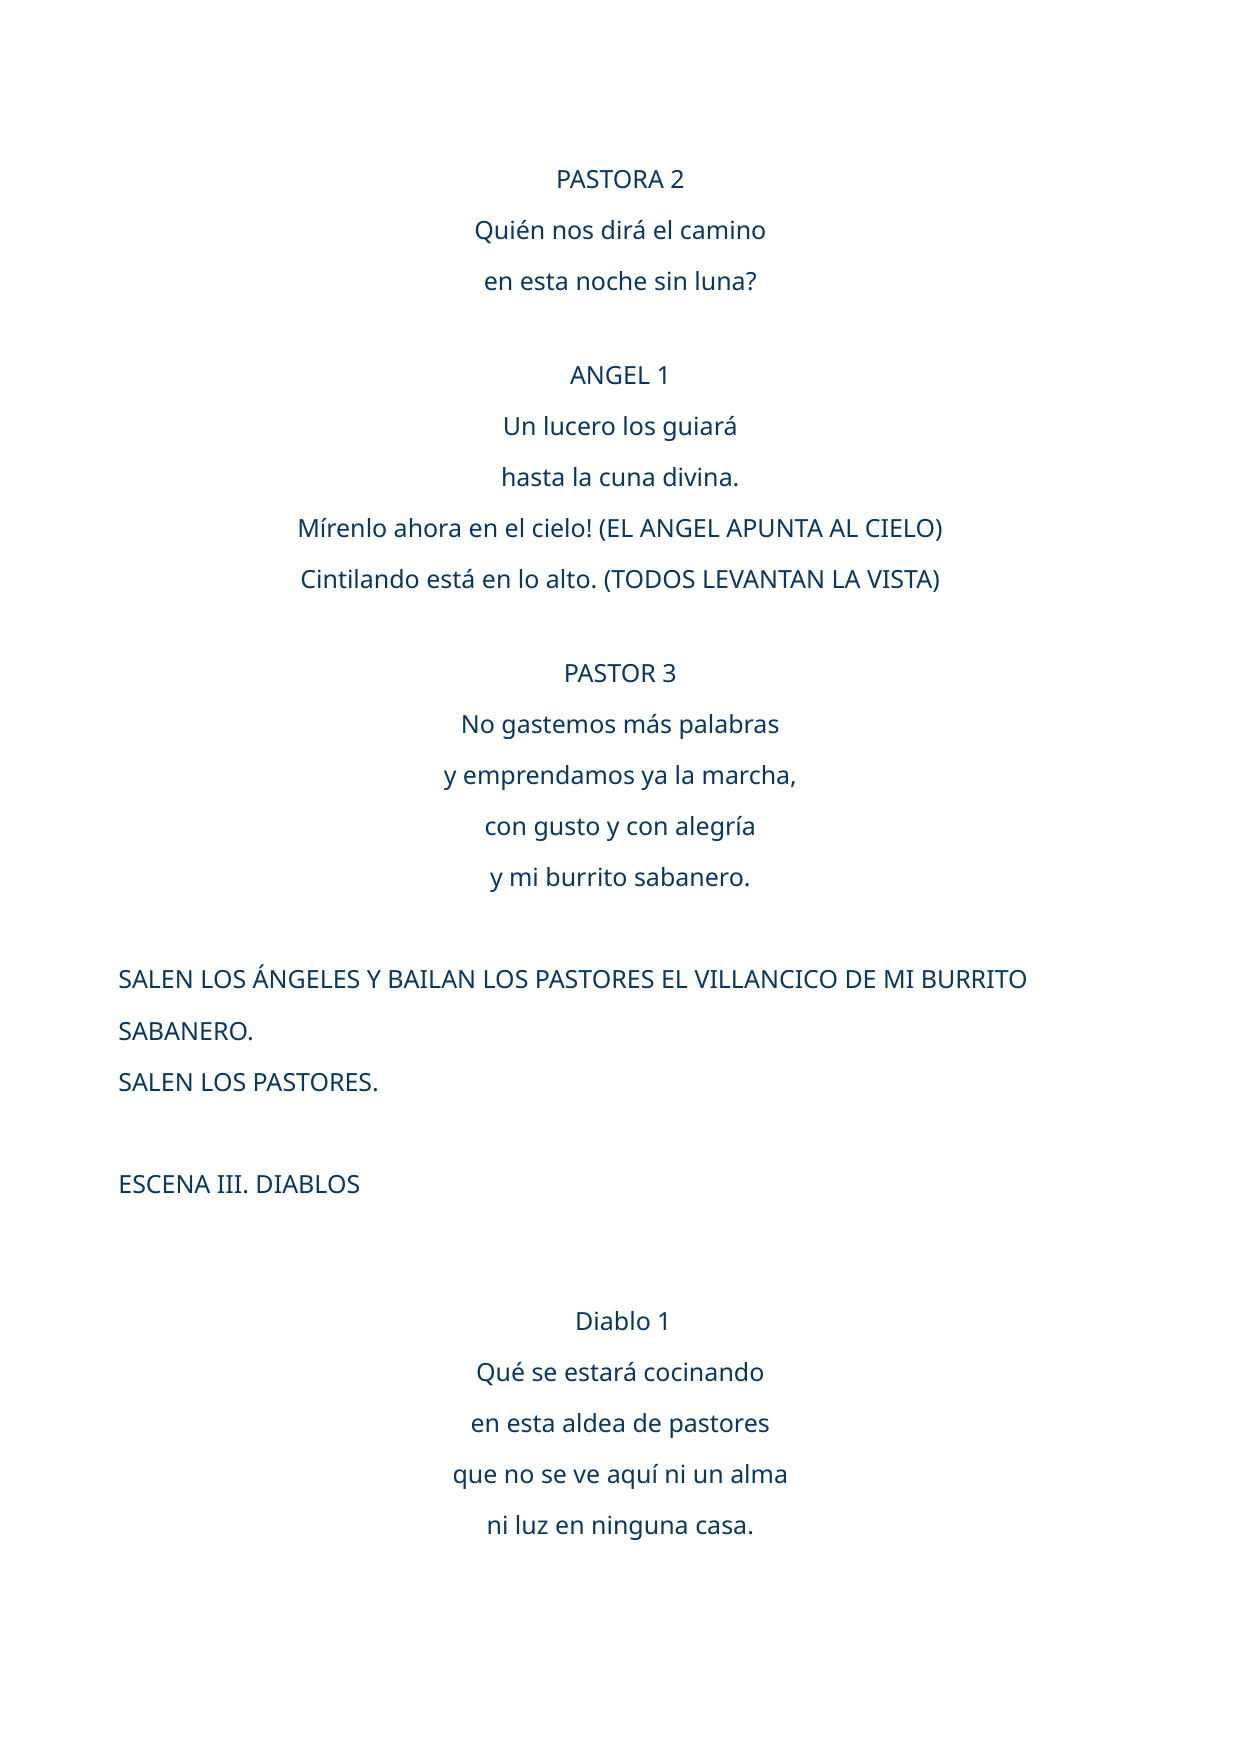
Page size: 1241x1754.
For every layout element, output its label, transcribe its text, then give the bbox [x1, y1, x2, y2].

text ESCENA III. DIABLOS [118, 1166, 1122, 1200]
text y mi burrito sabanero. [118, 860, 1122, 894]
text en esta noche sin luna? [118, 263, 1122, 297]
text Cintilando está en lo alto. (TODOS LEVANTAN LA VISTA) [118, 562, 1122, 596]
text Qué se estará cocinando [118, 1354, 1122, 1389]
text ni luz en ninguna casa. [118, 1508, 1122, 1542]
text PASTOR 3 [118, 656, 1122, 690]
text Diablo 1 [118, 1303, 1122, 1338]
text Mírenlo ahora en el cielo! (EL ANGEL APUNTA AL CIELO) [118, 511, 1122, 545]
text hasta la cuna divina. [118, 459, 1122, 494]
text ANGEL 1 [118, 357, 1122, 392]
text No gastemos más palabras [118, 707, 1122, 741]
text en esta aldea de pastores [118, 1406, 1122, 1440]
text que no se ve aquí ni un alma [118, 1457, 1122, 1491]
text y emprendamos ya la marcha, [118, 758, 1122, 792]
text Salen los ángeles y bailan los pastores el Villancico de Mi burrito Sabanero. [118, 962, 1122, 1047]
text PASTORA 2 [118, 161, 1122, 195]
text Salen los Pastores. [118, 1064, 1122, 1098]
text Quién nos dirá el camino [118, 212, 1122, 246]
text con gusto y con alegría [118, 809, 1122, 843]
text Un lucero los guiará [118, 408, 1122, 443]
